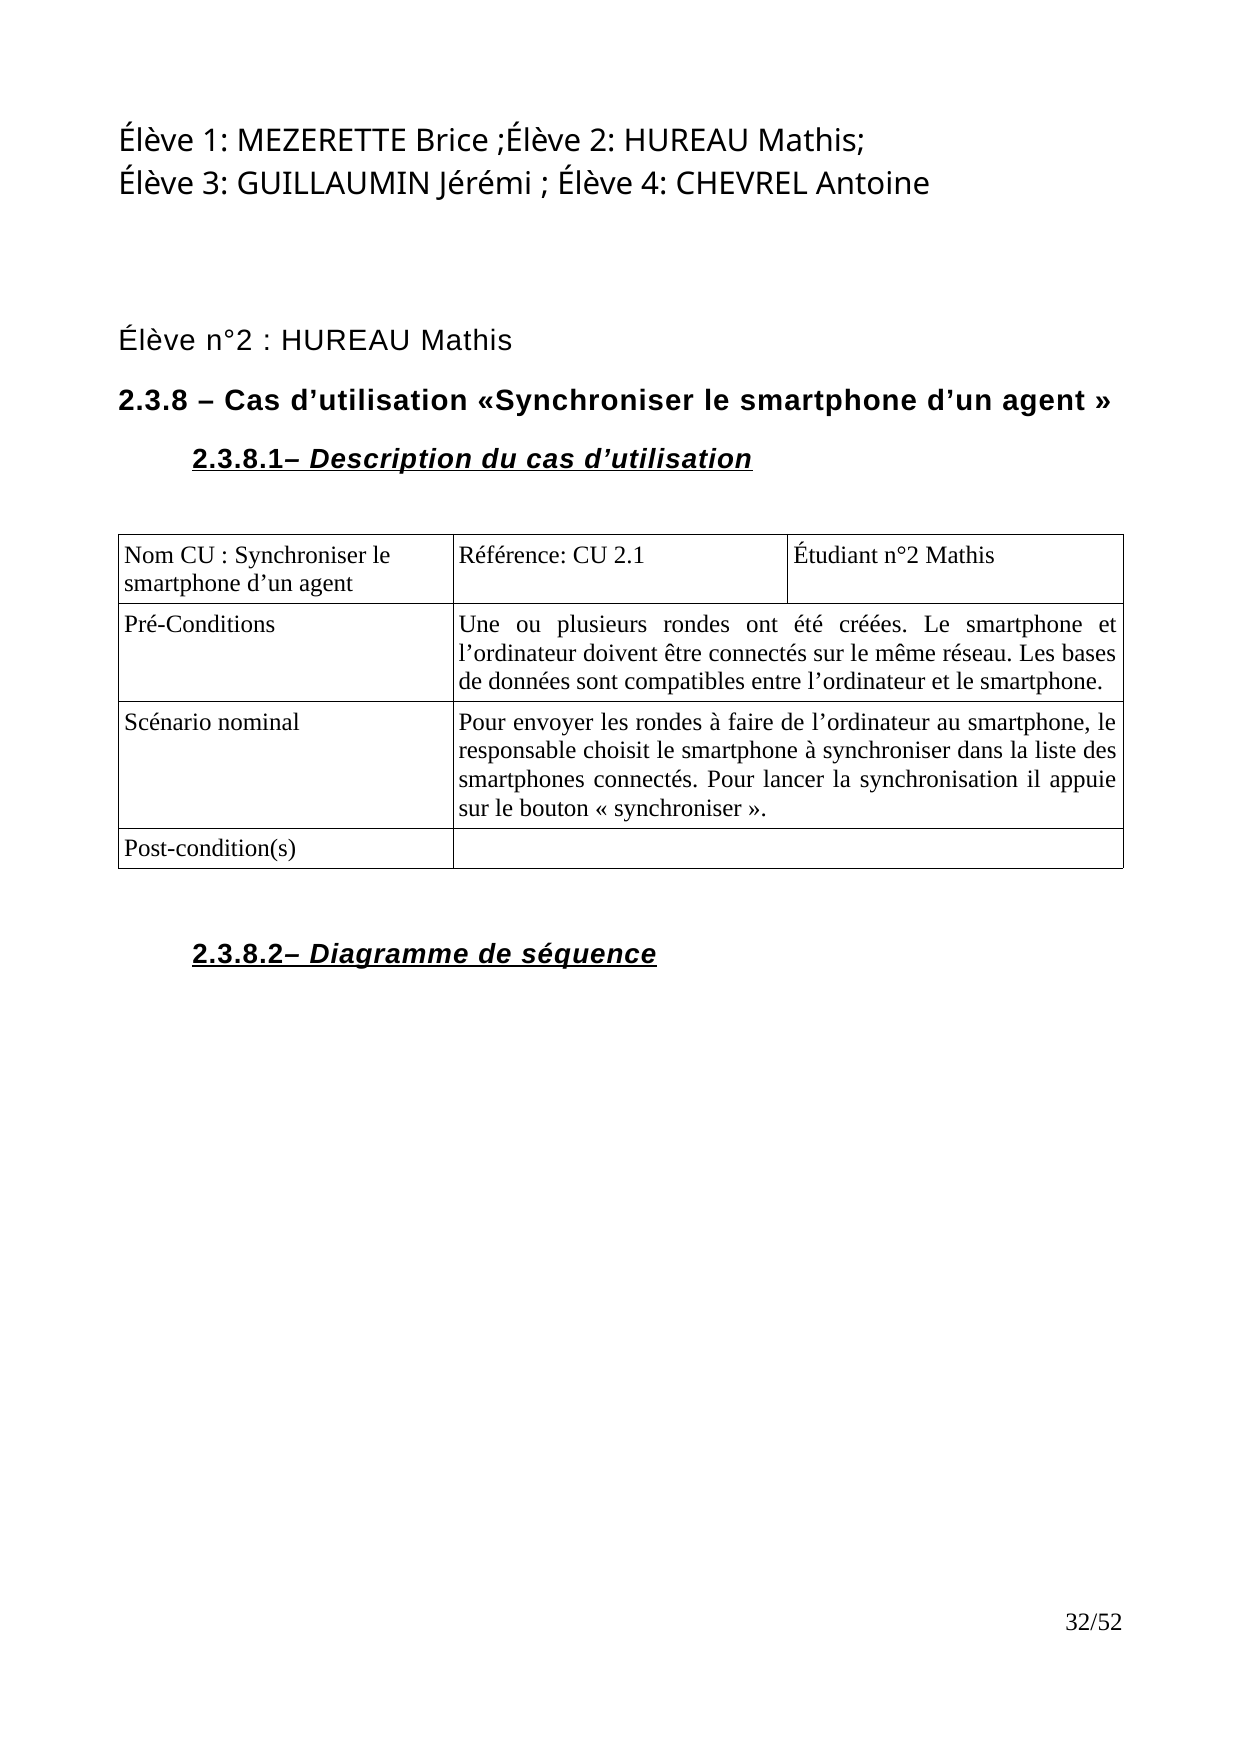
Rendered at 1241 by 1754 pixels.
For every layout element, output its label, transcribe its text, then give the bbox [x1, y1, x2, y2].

table_cell Scénario nominal [119, 702, 453, 827]
subtitle 2.3.8.2– Diagramme de séquence [118, 937, 1122, 969]
table_cell Pour envoyer les rondes à faire de l’ordinateur au smartphone, le responsable choisit le smartphone à synchroniser dans la liste des smartphones connectés. Pour lancer la synchronisation il appuie sur le bouton « synchroniser ». [454, 702, 1123, 827]
table_header Référence: CU 2.1 [454, 535, 787, 603]
subtitle 2.3.8.1– Description du cas d’utilisation [118, 442, 1122, 474]
table_cell [454, 829, 1123, 868]
subtitle 2.3.8 – Cas d’utilisation «Synchroniser le smartphone d’un agent » [118, 383, 1122, 417]
table_cell Pré-Conditions [119, 604, 453, 701]
table_header Nom CU : Synchroniser le smartphone d’un agent [119, 535, 453, 603]
table_cell Une ou plusieurs rondes ont été créées. Le smartphone et l’ordinateur doivent être connectés sur le même réseau. Les bases de données sont compatibles entre l’ordinateur et le smartphone. [454, 604, 1123, 701]
subtitle Élève n°2 : HUREAU Mathis [118, 322, 1122, 356]
table_header Étudiant n°2 Mathis [788, 535, 1123, 603]
table_cell Post-condition(s) [119, 829, 453, 868]
